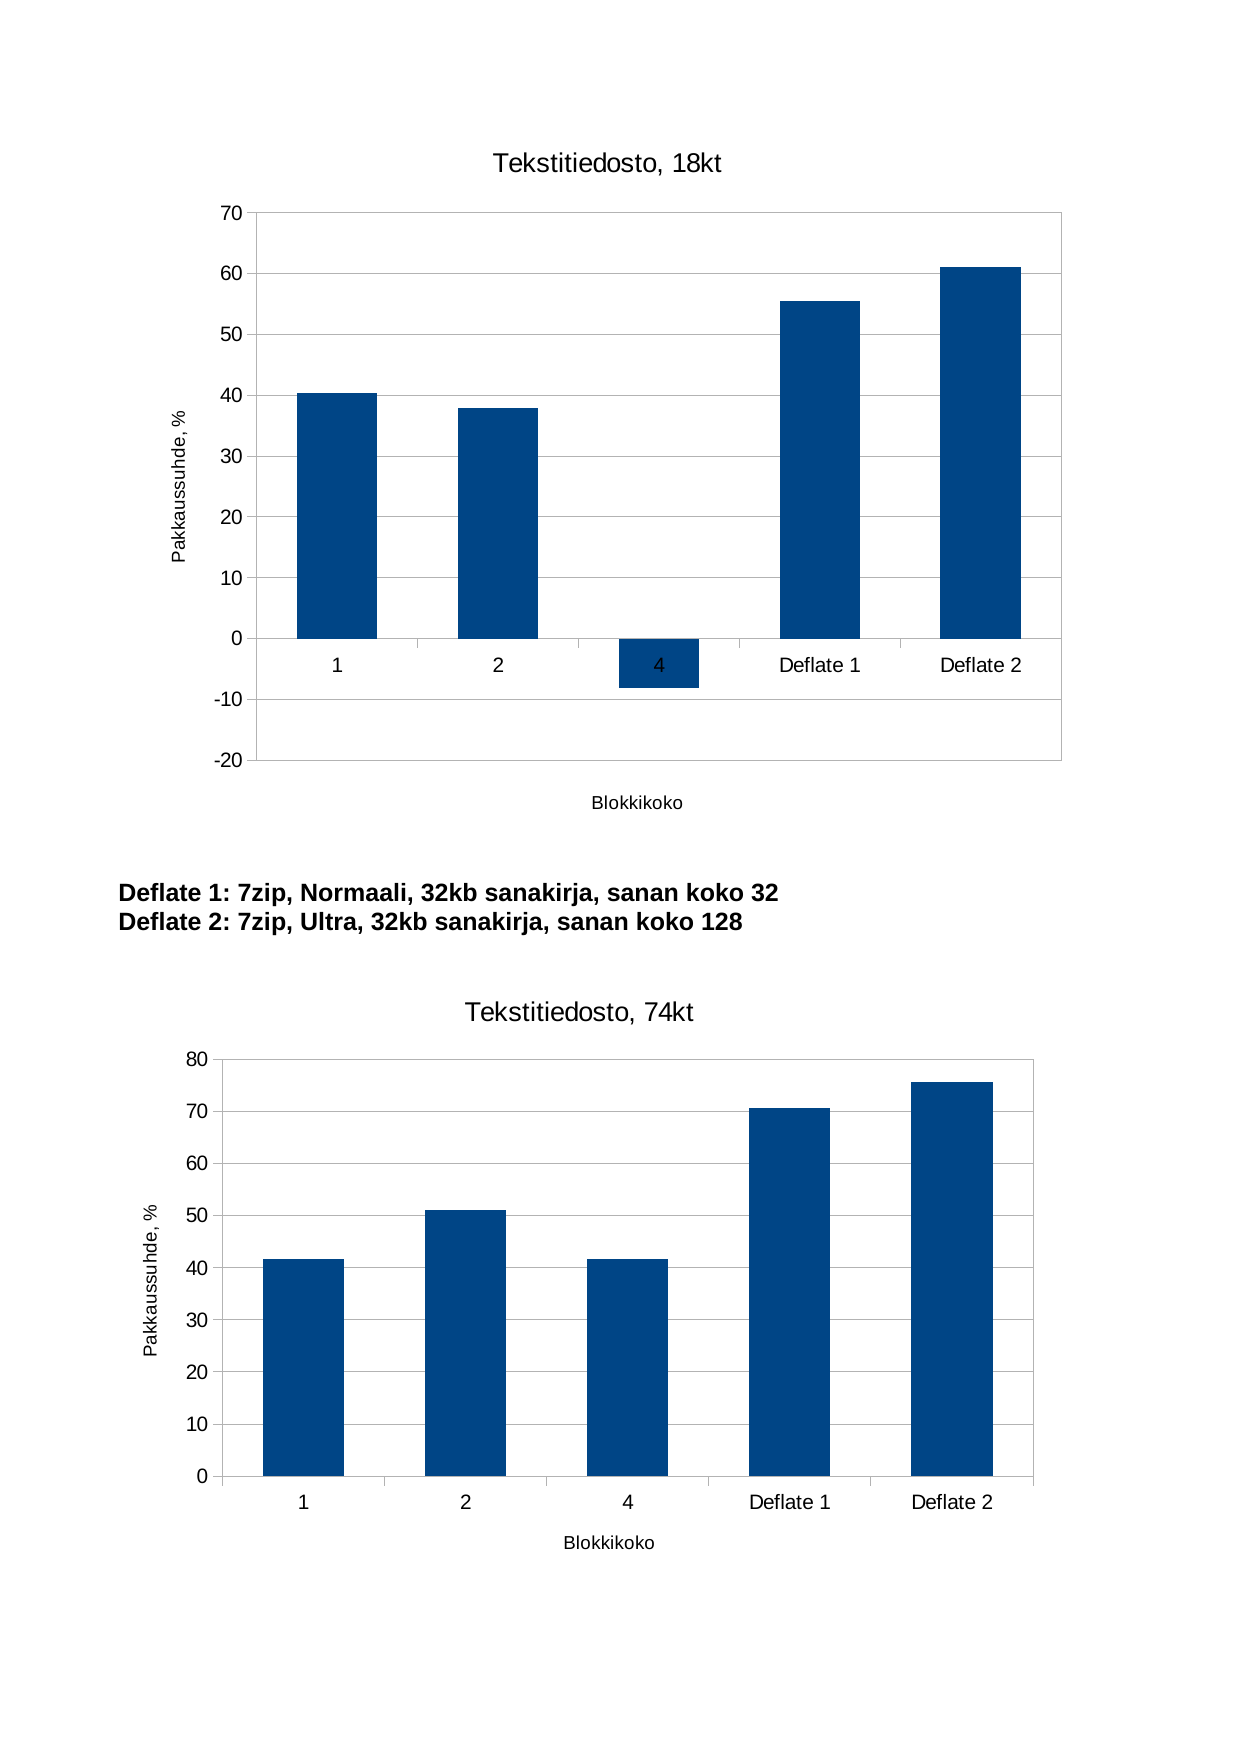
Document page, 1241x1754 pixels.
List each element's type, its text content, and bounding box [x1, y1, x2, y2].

text Deflate 2: 7zip, Ultra, 32kb sanakirja, sanan koko 128 [118, 907, 1122, 936]
text Deflate 1: 7zip, Normaali, 32kb sanakirja, sanan koko 32 [118, 878, 1122, 907]
